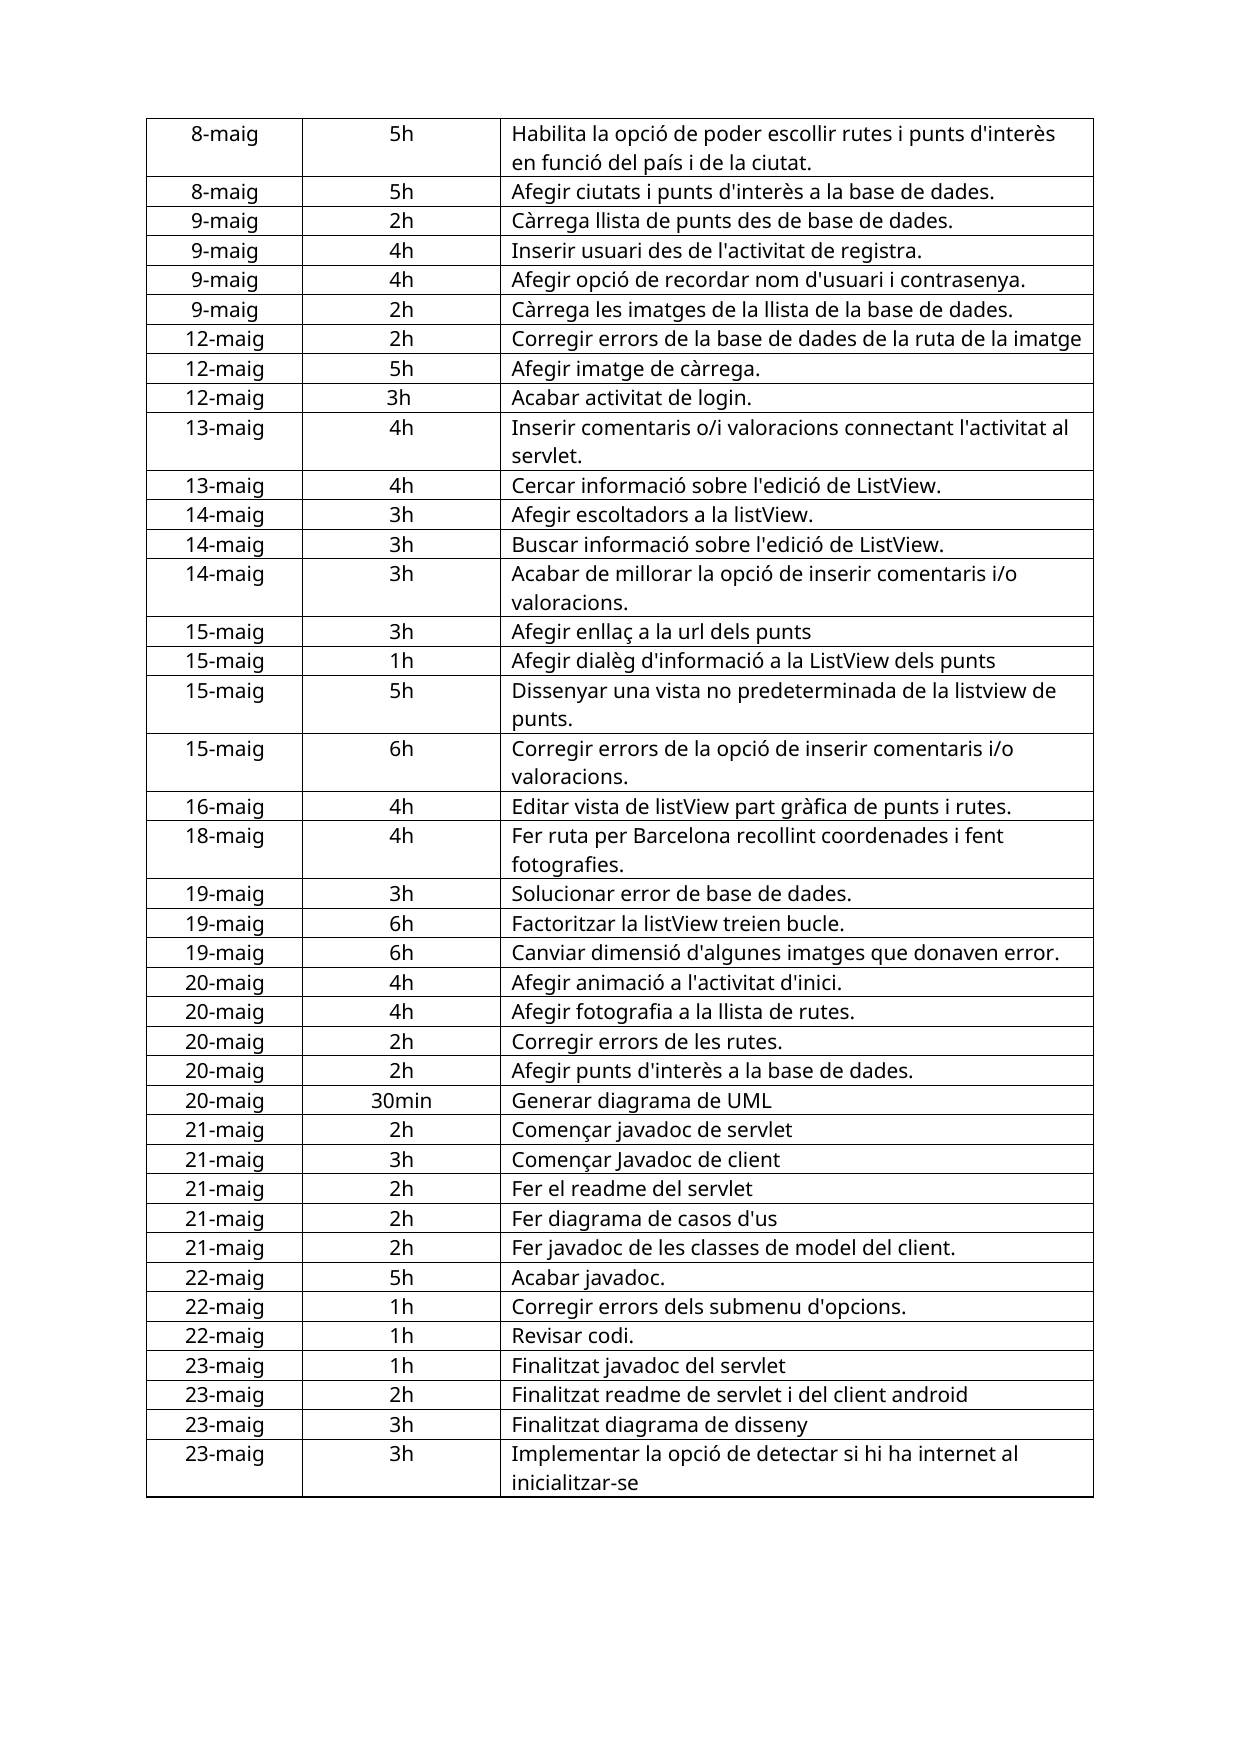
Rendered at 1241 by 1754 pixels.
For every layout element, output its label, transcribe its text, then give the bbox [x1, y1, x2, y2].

table_cell 1h [303, 1292, 500, 1321]
table_cell 5h [303, 119, 500, 176]
table_cell 23-maig [147, 1410, 302, 1438]
table_cell 3h [303, 879, 500, 908]
table_cell 4h [303, 968, 500, 996]
table_cell 2h [303, 1056, 500, 1085]
table_cell Fer javadoc de les classes de model del client. [501, 1233, 1093, 1262]
table_cell 20-maig [147, 1086, 302, 1114]
table_cell 14-maig [147, 530, 302, 558]
table_cell 2h [303, 1027, 500, 1055]
table_cell Finalitzat diagrama de disseny [501, 1410, 1093, 1438]
table_cell 14-maig [147, 559, 302, 616]
table_cell Finalitzat readme de servlet i del client android [501, 1381, 1093, 1409]
table_cell 3h [303, 1410, 500, 1438]
table_cell Fer ruta per Barcelona recollint coordenades i fent fotografies. [501, 821, 1093, 878]
table_cell 9-maig [147, 295, 302, 323]
table_cell Fer diagrama de casos d'us [501, 1204, 1093, 1232]
table_cell Editar vista de listView part gràfica de punts i rutes. [501, 792, 1093, 820]
table_cell 9-maig [147, 266, 302, 294]
table_cell Afegir ciutats i punts d'interès a la base de dades. [501, 177, 1093, 206]
table_cell 22-maig [147, 1322, 302, 1350]
table_cell 23-maig [147, 1381, 302, 1409]
table_cell 6h [303, 909, 500, 937]
table_cell 21-maig [147, 1174, 302, 1203]
table_cell 2h [303, 325, 500, 353]
table_cell Afegir fotografia a la llista de rutes. [501, 997, 1093, 1026]
table_cell 30min [303, 1086, 500, 1114]
table_cell Afegir enllaç a la url dels punts [501, 617, 1093, 646]
table_cell 4h [303, 413, 500, 470]
table_cell Finalitzat javadoc del servlet [501, 1351, 1093, 1379]
table_cell 19-maig [147, 879, 302, 908]
table_cell 20-maig [147, 968, 302, 996]
table_cell Fer el readme del servlet [501, 1174, 1093, 1203]
table_cell 23-maig [147, 1440, 302, 1496]
table_cell 1h [303, 647, 500, 675]
table_cell Corregir errors de la base de dades de la ruta de la imatge [501, 325, 1093, 353]
table_cell 2h [303, 295, 500, 323]
table_cell Acabar de millorar la opció de inserir comentaris i/o valoracions. [501, 559, 1093, 616]
table_cell 12-maig [147, 354, 302, 382]
table_cell Implementar la opció de detectar si hi ha internet al inicialitzar-se [501, 1440, 1093, 1496]
table_cell Afegir opció de recordar nom d'usuari i contrasenya. [501, 266, 1093, 294]
table_cell 4h [303, 471, 500, 499]
table_cell 6h [303, 734, 500, 791]
table_cell 2h [303, 1115, 500, 1144]
table_cell 3h [303, 500, 500, 529]
table_cell 2h [303, 1174, 500, 1203]
table_cell 9-maig [147, 207, 302, 235]
table_cell 4h [303, 236, 500, 264]
table_cell 4h [303, 997, 500, 1026]
table_cell 21-maig [147, 1233, 302, 1262]
table_cell 15-maig [147, 647, 302, 675]
table_cell 23-maig [147, 1351, 302, 1379]
table_cell 22-maig [147, 1292, 302, 1321]
table_cell 21-maig [147, 1204, 302, 1232]
table_cell Generar diagrama de UML [501, 1086, 1093, 1114]
table_cell 13-maig [147, 413, 302, 470]
table_cell 2h [303, 207, 500, 235]
table_cell 16-maig [147, 792, 302, 820]
table_cell Buscar informació sobre l'edició de ListView. [501, 530, 1093, 558]
table_cell 15-maig [147, 676, 302, 733]
table_cell 2h [303, 1381, 500, 1409]
table_cell 12-maig [147, 325, 302, 353]
table_cell 2h [303, 1204, 500, 1232]
table_cell 3h [303, 559, 500, 616]
table_cell Començar javadoc de servlet [501, 1115, 1093, 1144]
table_cell 22-maig [147, 1263, 302, 1291]
table_cell Acabar activitat de login. [501, 384, 1093, 412]
table_cell Habilita la opció de poder escollir rutes i punts d'interès en funció del país i de la ciutat. [501, 119, 1093, 176]
table_cell 1h [303, 1351, 500, 1379]
table_cell 3h [303, 617, 500, 646]
table_cell Corregir errors dels submenu d'opcions. [501, 1292, 1093, 1321]
table_cell 3h [303, 530, 500, 558]
table_cell 4h [303, 266, 500, 294]
table_cell Afegir imatge de càrrega. [501, 354, 1093, 382]
table_cell Cercar informació sobre l'edició de ListView. [501, 471, 1093, 499]
table_cell Inserir comentaris o/i valoracions connectant l'activitat al servlet. [501, 413, 1093, 470]
table_cell 21-maig [147, 1145, 302, 1173]
table_cell 21-maig [147, 1115, 302, 1144]
table_cell Inserir usuari des de l'activitat de registra. [501, 236, 1093, 264]
table_cell Solucionar error de base de dades. [501, 879, 1093, 908]
table_cell 20-maig [147, 997, 302, 1026]
table_cell Càrrega llista de punts des de base de dades. [501, 207, 1093, 235]
table_cell 2h [303, 1233, 500, 1262]
table_cell 8-maig [147, 119, 302, 176]
table_cell 3h [303, 1440, 500, 1496]
table_cell 15-maig [147, 617, 302, 646]
table_cell 4h [303, 821, 500, 878]
table_cell Afegir dialèg d'informació a la ListView dels punts [501, 647, 1093, 675]
table_cell Càrrega les imatges de la llista de la base de dades. [501, 295, 1093, 323]
table_cell Començar Javadoc de client [501, 1145, 1093, 1173]
table_cell 20-maig [147, 1027, 302, 1055]
table_cell Corregir errors de la opció de inserir comentaris i/o valoracions. [501, 734, 1093, 791]
table_cell 5h [303, 177, 500, 206]
table_cell 1h [303, 1322, 500, 1350]
table_cell Factoritzar la listView treien bucle. [501, 909, 1093, 937]
table_cell 3h [303, 384, 500, 412]
table_cell Corregir errors de les rutes. [501, 1027, 1093, 1055]
table_cell Acabar javadoc. [501, 1263, 1093, 1291]
table_cell Afegir animació a l'activitat d'inici. [501, 968, 1093, 996]
table_cell 15-maig [147, 734, 302, 791]
table_cell Canviar dimensió d'algunes imatges que donaven error. [501, 938, 1093, 967]
table_cell Afegir punts d'interès a la base de dades. [501, 1056, 1093, 1085]
table_cell 6h [303, 938, 500, 967]
table_cell 14-maig [147, 500, 302, 529]
table_cell Dissenyar una vista no predeterminada de la listview de punts. [501, 676, 1093, 733]
table_cell 5h [303, 676, 500, 733]
table_cell 12-maig [147, 384, 302, 412]
table_cell 18-maig [147, 821, 302, 878]
table_cell 19-maig [147, 938, 302, 967]
table_cell Revisar codi. [501, 1322, 1093, 1350]
table_cell 8-maig [147, 177, 302, 206]
table_cell Afegir escoltadors a la listView. [501, 500, 1093, 529]
table_cell 4h [303, 792, 500, 820]
table_cell 13-maig [147, 471, 302, 499]
table_cell 5h [303, 1263, 500, 1291]
table_cell 19-maig [147, 909, 302, 937]
table_cell 20-maig [147, 1056, 302, 1085]
table_cell 3h [303, 1145, 500, 1173]
table_cell 5h [303, 354, 500, 382]
table_cell 9-maig [147, 236, 302, 264]
